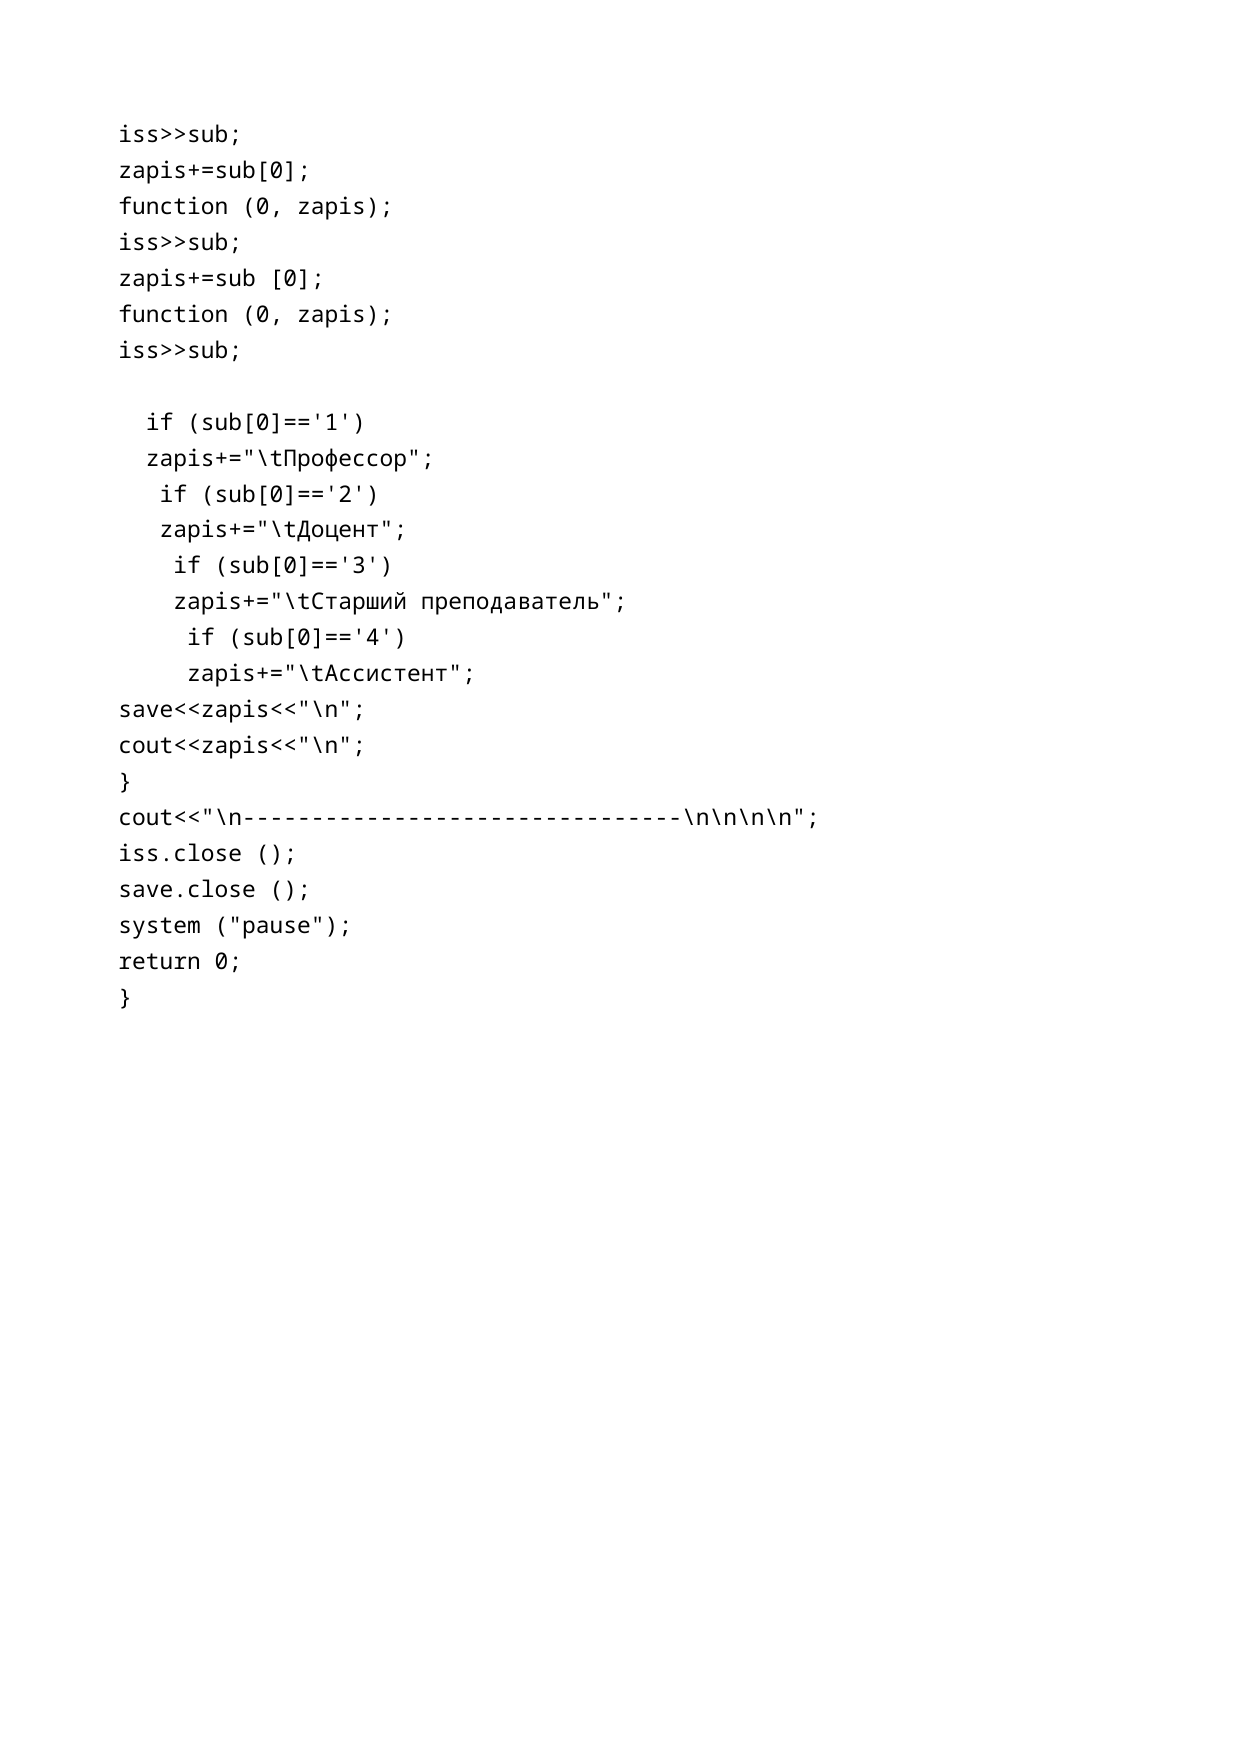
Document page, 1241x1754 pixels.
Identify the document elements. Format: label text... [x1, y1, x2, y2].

text if (sub[0]=='1') [118, 406, 1122, 437]
text cout<<"\n--------------------------------\n\n\n\n"; [118, 801, 1122, 832]
text save.close (); [118, 873, 1122, 904]
text function (0, zapis); [118, 298, 1122, 329]
text iss.close (); [118, 837, 1122, 868]
text zapis+="\tПрофессор"; [118, 442, 1122, 473]
text zapis+=sub [0]; [118, 262, 1122, 293]
text iss>>sub; [118, 226, 1122, 257]
text return 0; [118, 945, 1122, 976]
text zapis+=sub[0]; [118, 154, 1122, 185]
text if (sub[0]=='4') [118, 621, 1122, 652]
text } [118, 981, 1122, 1012]
text zapis+="\tДоцент"; [118, 513, 1122, 545]
text iss>>sub; [118, 334, 1122, 365]
text save<<zapis<<"\n"; [118, 693, 1122, 724]
text cout<<zapis<<"\n"; [118, 729, 1122, 760]
text if (sub[0]=='2') [118, 477, 1122, 509]
text iss>>sub; [118, 118, 1122, 149]
text } [118, 765, 1122, 796]
text if (sub[0]=='3') [118, 549, 1122, 581]
text function (0, zapis); [118, 190, 1122, 221]
text zapis+="\tСтарший преподаватель"; [118, 585, 1122, 617]
text system ("pause"); [118, 909, 1122, 940]
text zapis+="\tАссистент"; [118, 657, 1122, 688]
